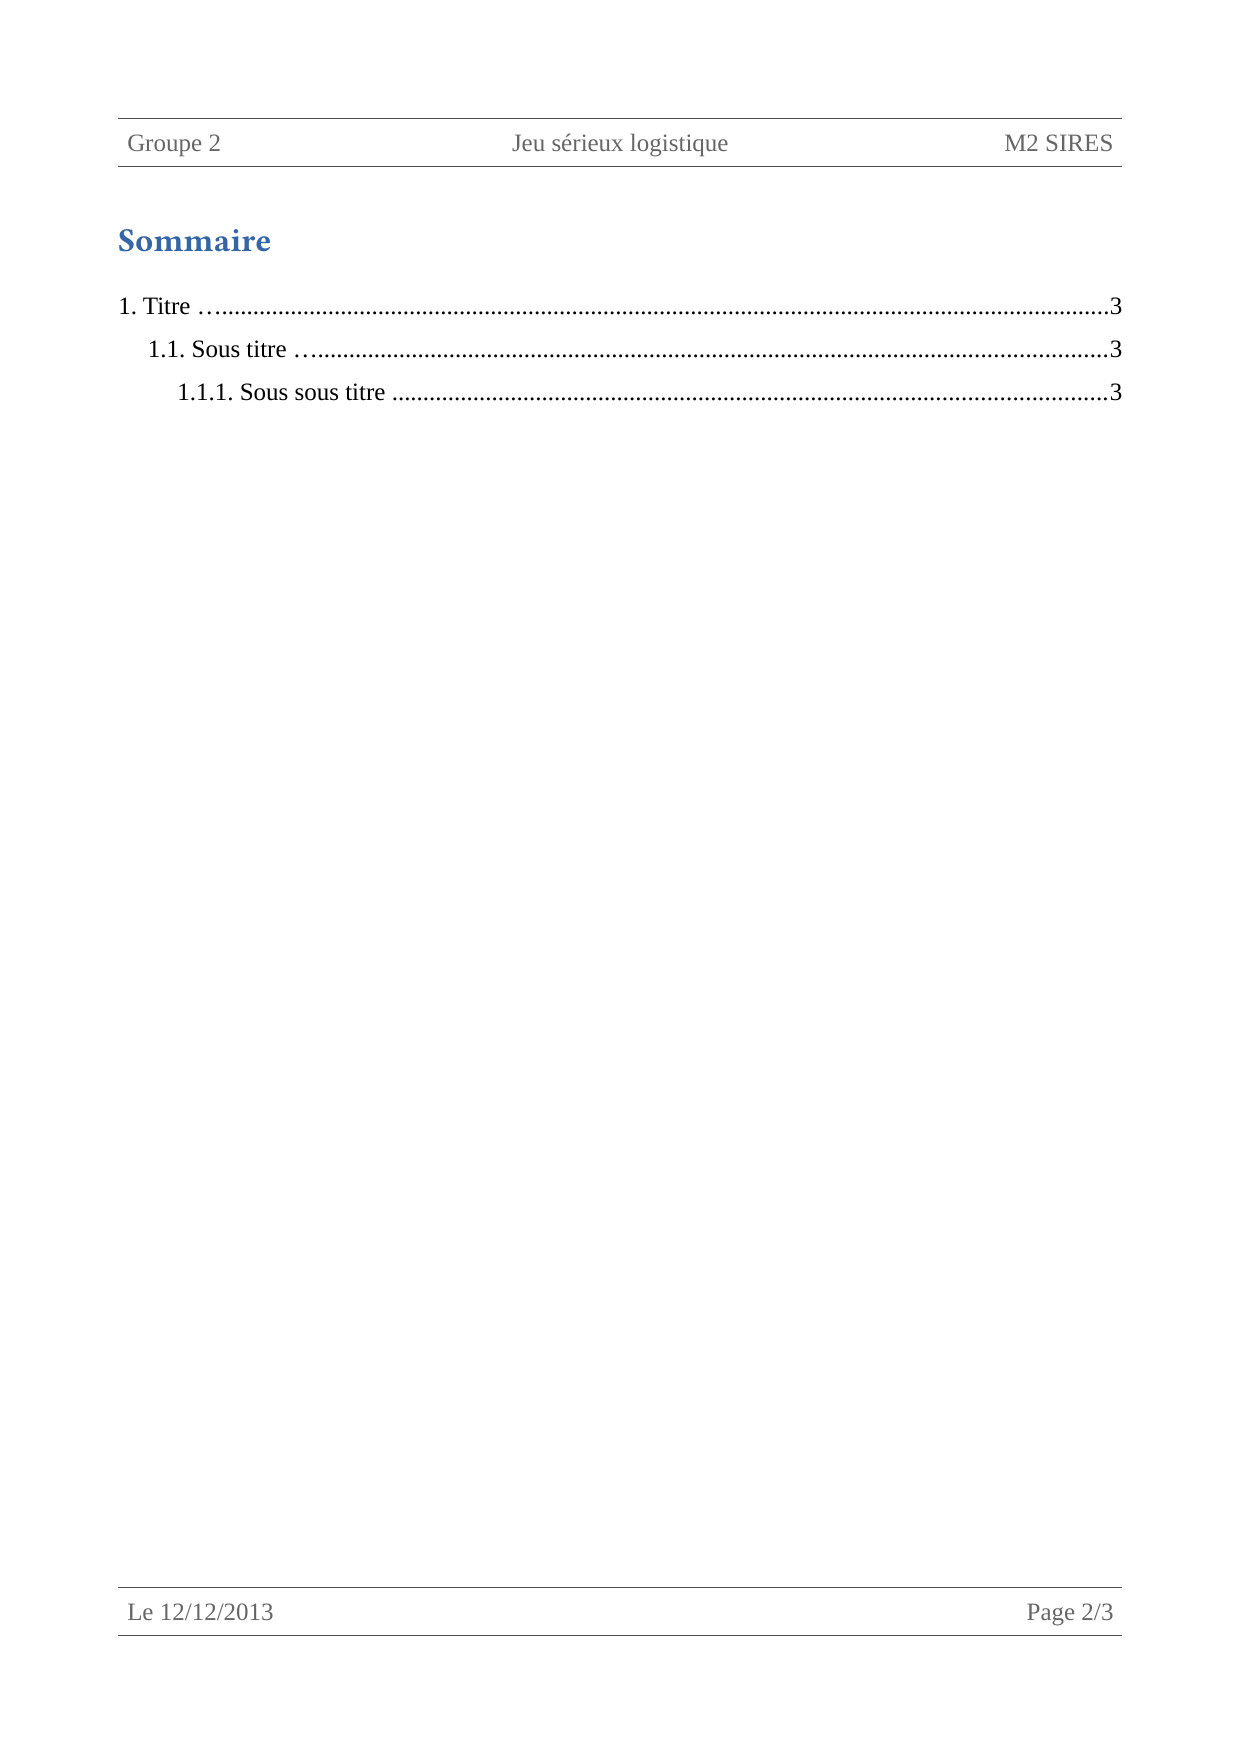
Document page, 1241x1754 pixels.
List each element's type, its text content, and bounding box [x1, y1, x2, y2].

subtitle Sommaire [118, 221, 1122, 259]
text 1. Titre … 3 [118, 291, 1122, 319]
text 1.1.1. Sous sous titre ... 3 [177, 377, 1122, 406]
text 1.1. Sous titre … 3 [148, 334, 1122, 363]
